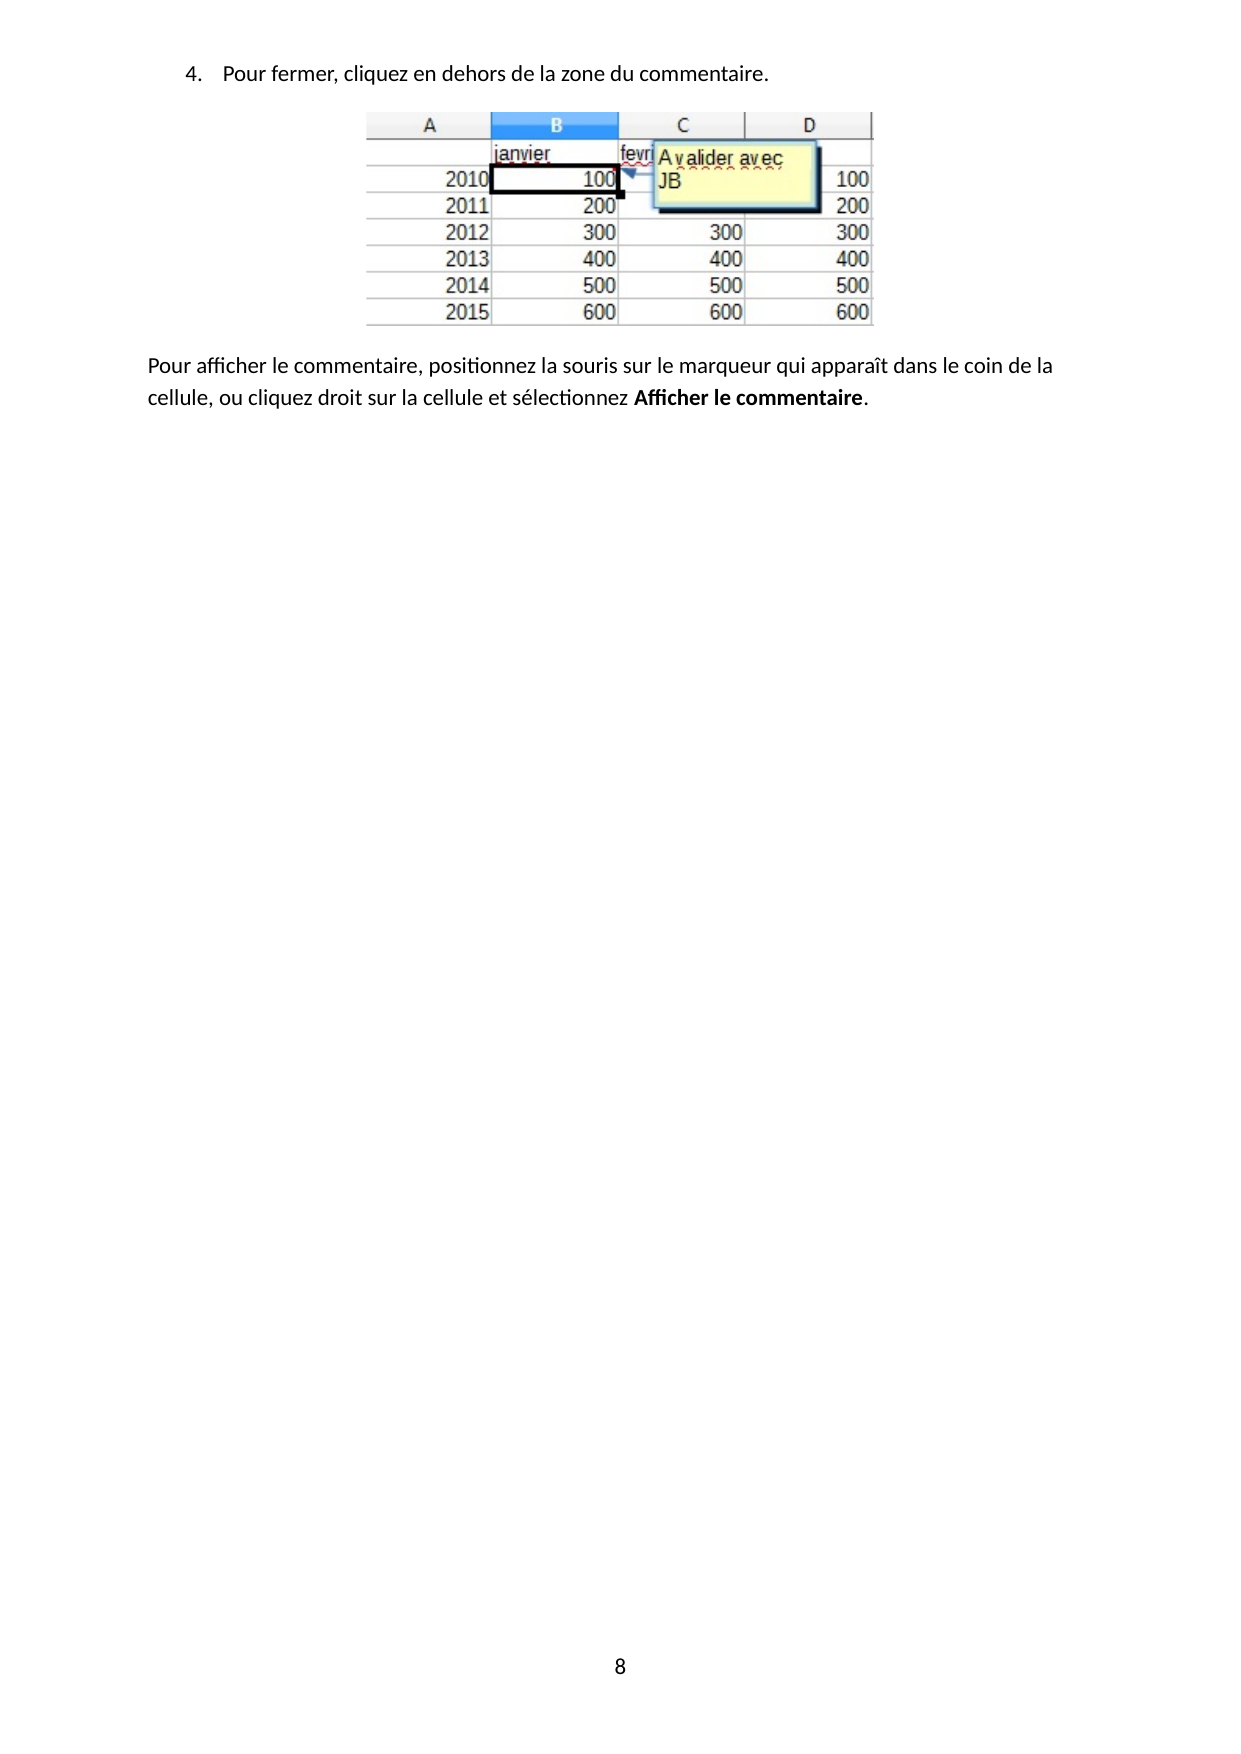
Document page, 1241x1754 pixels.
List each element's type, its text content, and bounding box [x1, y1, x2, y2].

picture [366, 112, 874, 326]
text Pour afficher le commentaire, positionnez la souris sur le marqueur qui apparaît dans le coin de la cellule, ou cliquez droit sur la cellule et sélectionnez Afficher le commentaire. [148, 351, 1093, 411]
list Pour fermer, cliquez en dehors de la zone du commentaire. [185, 59, 1093, 87]
